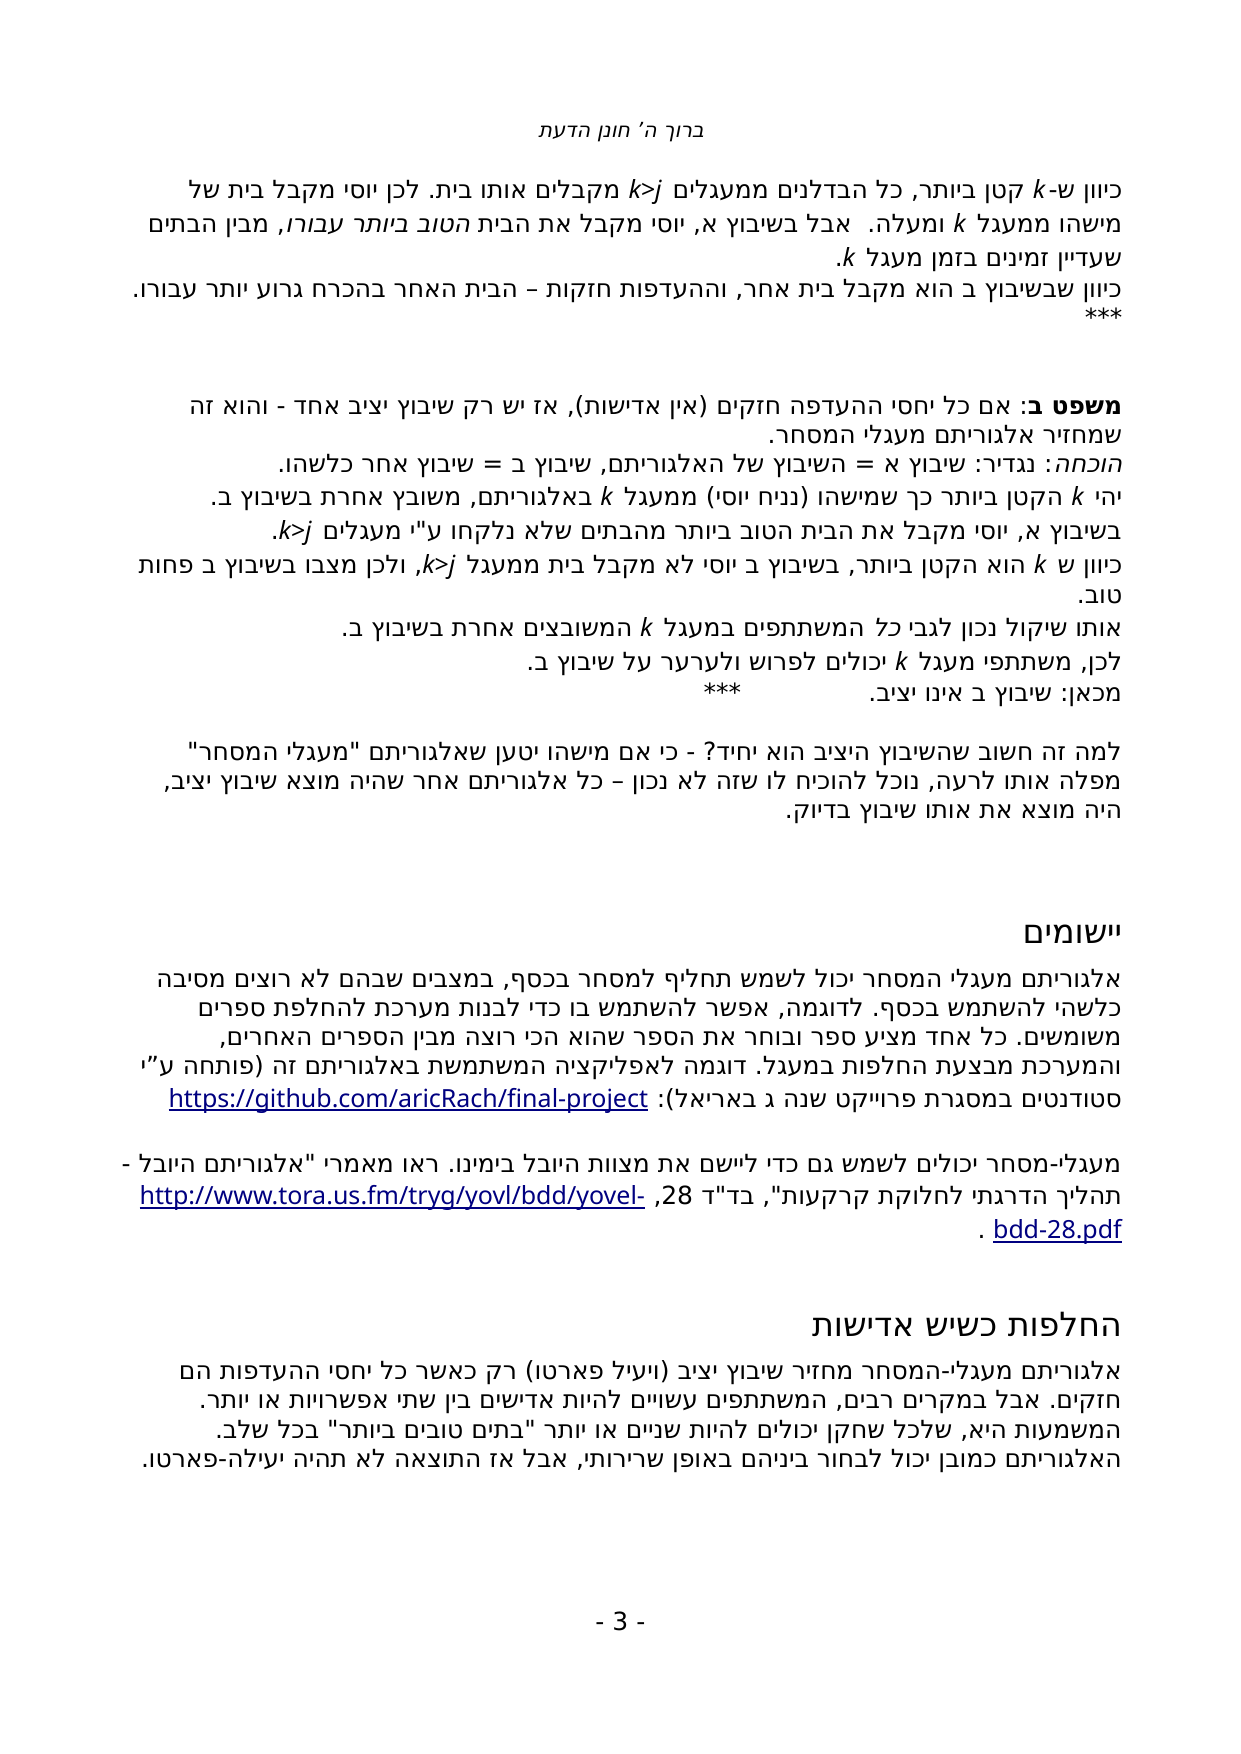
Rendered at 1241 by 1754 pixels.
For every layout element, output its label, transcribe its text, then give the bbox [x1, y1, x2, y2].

text כיוון ש-k קטן ביותר, כל הבדלנים ממעגלים k>j מקבלים אותו בית. לכן יוסי מקבל בית של מישהו ממעגל k ומעלה. אבל בשיבוץ א, יוסי מקבל את הבית הטוב ביותר עבורו, מבין הבתים שעדיין זמינים בזמן מעגל k. [118, 172, 1122, 274]
text מעגלי-מסחר יכולים לשמש גם כדי ליישם את מצוות היובל בימינו. ראו מאמרי "אלגוריתם היובל - תהליך הדרגתי לחלוקת קרקעות", בד"ד 28, http://www.tora.us.fm/tryg/yovl/bdd/yovel-bdd-28.pdf . [118, 1149, 1122, 1246]
text יהי k הקטן ביותר כך שמישהו (נניח יוסי) ממעגל k באלגוריתם, משובץ אחרת בשיבוץ ב. [118, 478, 1122, 513]
text כיוון שבשיבוץ ב הוא מקבל בית אחר, וההעדפות חזקות – הבית האחר בהכרח גרוע יותר עבורו. *** [118, 274, 1122, 332]
text לכן, משתתפי מעגל k יכולים לפרוש ולערער על שיבוץ ב. [118, 644, 1122, 678]
subtitle יישומים [118, 913, 1122, 952]
text כיוון ש k הוא הקטן ביותר, בשיבוץ ב יוסי לא מקבל בית ממעגל k>j, ולכן מצבו בשיבוץ ב פחות טוב. [118, 547, 1122, 610]
text למה זה חשוב שהשיבוץ היציב הוא יחיד? - כי אם מישהו יטען שאלגוריתם "מעגלי המסחר" מפלה אותו לרעה, נוכל להוכיח לו שזה לא נכון – כל אלגוריתם אחר שהיה מוצא שיבוץ יציב, היה מוצא את אותו שיבוץ בדיוק. [118, 737, 1122, 824]
text אותו שיקול נכון לגבי כל המשתתפים במעגל k המשובצים אחרת בשיבוץ ב. [118, 610, 1122, 644]
text בשיבוץ א, יוסי מקבל את הבית הטוב ביותר מהבתים שלא נלקחו ע"י מעגלים k>j. [118, 513, 1122, 547]
text משפט ב: אם כל יחסי ההעדפה חזקים (אין אדישות), אז יש רק שיבוץ יציב אחד - והוא זה שמחזיר אלגוריתם מעגלי המסחר. הוכחה: נגדיר: שיבוץ א = השיבוץ של האלגוריתם, שיבוץ ב = שיבוץ אחר כלשהו. [118, 362, 1122, 478]
text מכאן: שיבוץ ב אינו יציב. *** [118, 678, 1122, 707]
text אלגוריתם מעגלי-המסחר מחזיר שיבוץ יציב (ויעיל פארטו) רק כאשר כל יחסי ההעדפות הם חזקים. אבל במקרים רבים, המשתתפים עשויים להיות אדישים בין שתי אפשרויות או יותר. המשמעות היא, שלכל שחקן יכולים להיות שניים או יותר "בתים טובים ביותר" בכל שלב. האלגוריתם כמובן יכול לבחור ביניהם באופן שרירותי, אבל אז התוצאה לא תהיה יעילה-פארטו. [118, 1357, 1122, 1473]
subtitle החלפות כשיש אדישות [118, 1305, 1122, 1344]
text אלגוריתם מעגלי המסחר יכול לשמש תחליף למסחר בכסף, במצבים שבהם לא רוצים מסיבה כלשהי להשתמש בכסף. לדוגמה, אפשר להשתמש בו כדי לבנות מערכת להחלפת ספרים משומשים. כל אחד מציע ספר ובוחר את הספר שהוא הכי רוצה מבין הספרים האחרים, והמערכת מבצעת החלפות במעגל. דוגמה לאפליקציה המשתמשת באלגוריתם זה (פותחה ע”י סטודנטים במסגרת פרוייקט שנה ג באריאל): https://github.com/aricRach/final-project [118, 964, 1122, 1115]
